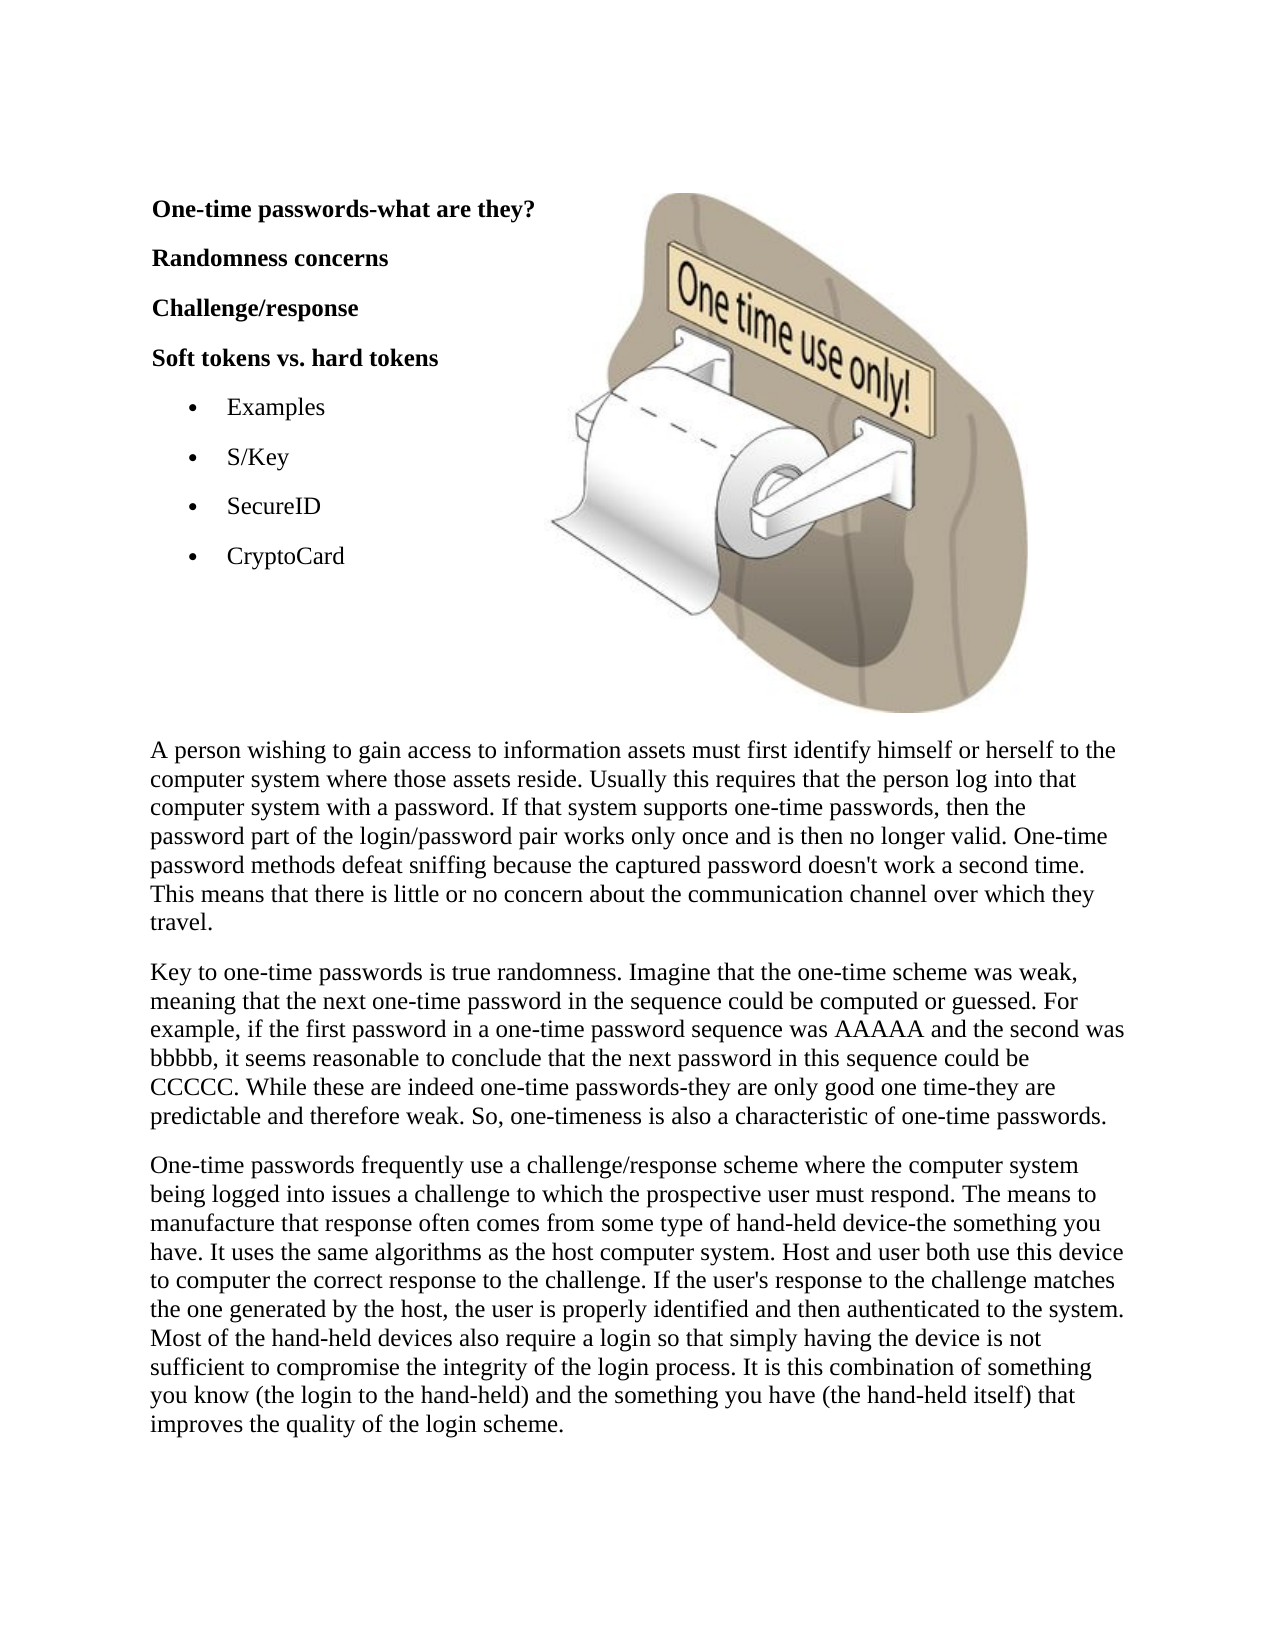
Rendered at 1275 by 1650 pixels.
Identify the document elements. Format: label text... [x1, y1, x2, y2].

text A person wishing to gain access to information assets must first identify himself or herself to the computer system where those assets reside. Usually this requires that the person log into that computer system with a password. If that system supports one-time passwords, then the password part of the login/password pair works only once and is then no longer valid. One-time password methods defeat sniffing because the captured password doesn't work a second time. This means that there is little or no concern about the communication channel over which they travel. [150, 735, 1125, 936]
table_header [150, 150, 542, 182]
table_cell [1036, 182, 1050, 724]
table_header [542, 150, 1036, 182]
table_header [1036, 150, 1050, 182]
table_cell [542, 182, 1036, 724]
table_cell One-time passwords-what are they? Randomness concerns Challenge/response Soft tokens vs. hard tokens Examples S/Key SecureID CryptoCard [150, 182, 542, 724]
text Key to one-time passwords is true randomness. Imagine that the one-time scheme was weak, meaning that the next one-time password in the sequence could be computed or guessed. For example, if the first password in a one-time password sequence was AAAAA and the second was bbbbb, it seems reasonable to conclude that the next password in this sequence could be CCCCC. While these are indeed one-time passwords-they are only good one time-they are predictable and therefore weak. So, one-timeness is also a characteristic of one-time passwords. [150, 957, 1125, 1129]
text One-time passwords frequently use a challenge/response scheme where the computer system being logged into issues a challenge to which the prospective user must respond. The means to manufacture that response often comes from some type of hand-held device-the something you have. It uses the same algorithms as the host computer system. Host and user both use this device to computer the correct response to the challenge. If the user's response to the challenge matches the one generated by the host, the user is properly identified and then authenticated to the system. Most of the hand-held devices also require a login so that simply having the device is not sufficient to compromise the integrity of the login process. It is this combination of something you know (the login to the hand-held) and the something you have (the hand-held itself) that improves the quality of the login scheme. [150, 1150, 1125, 1438]
